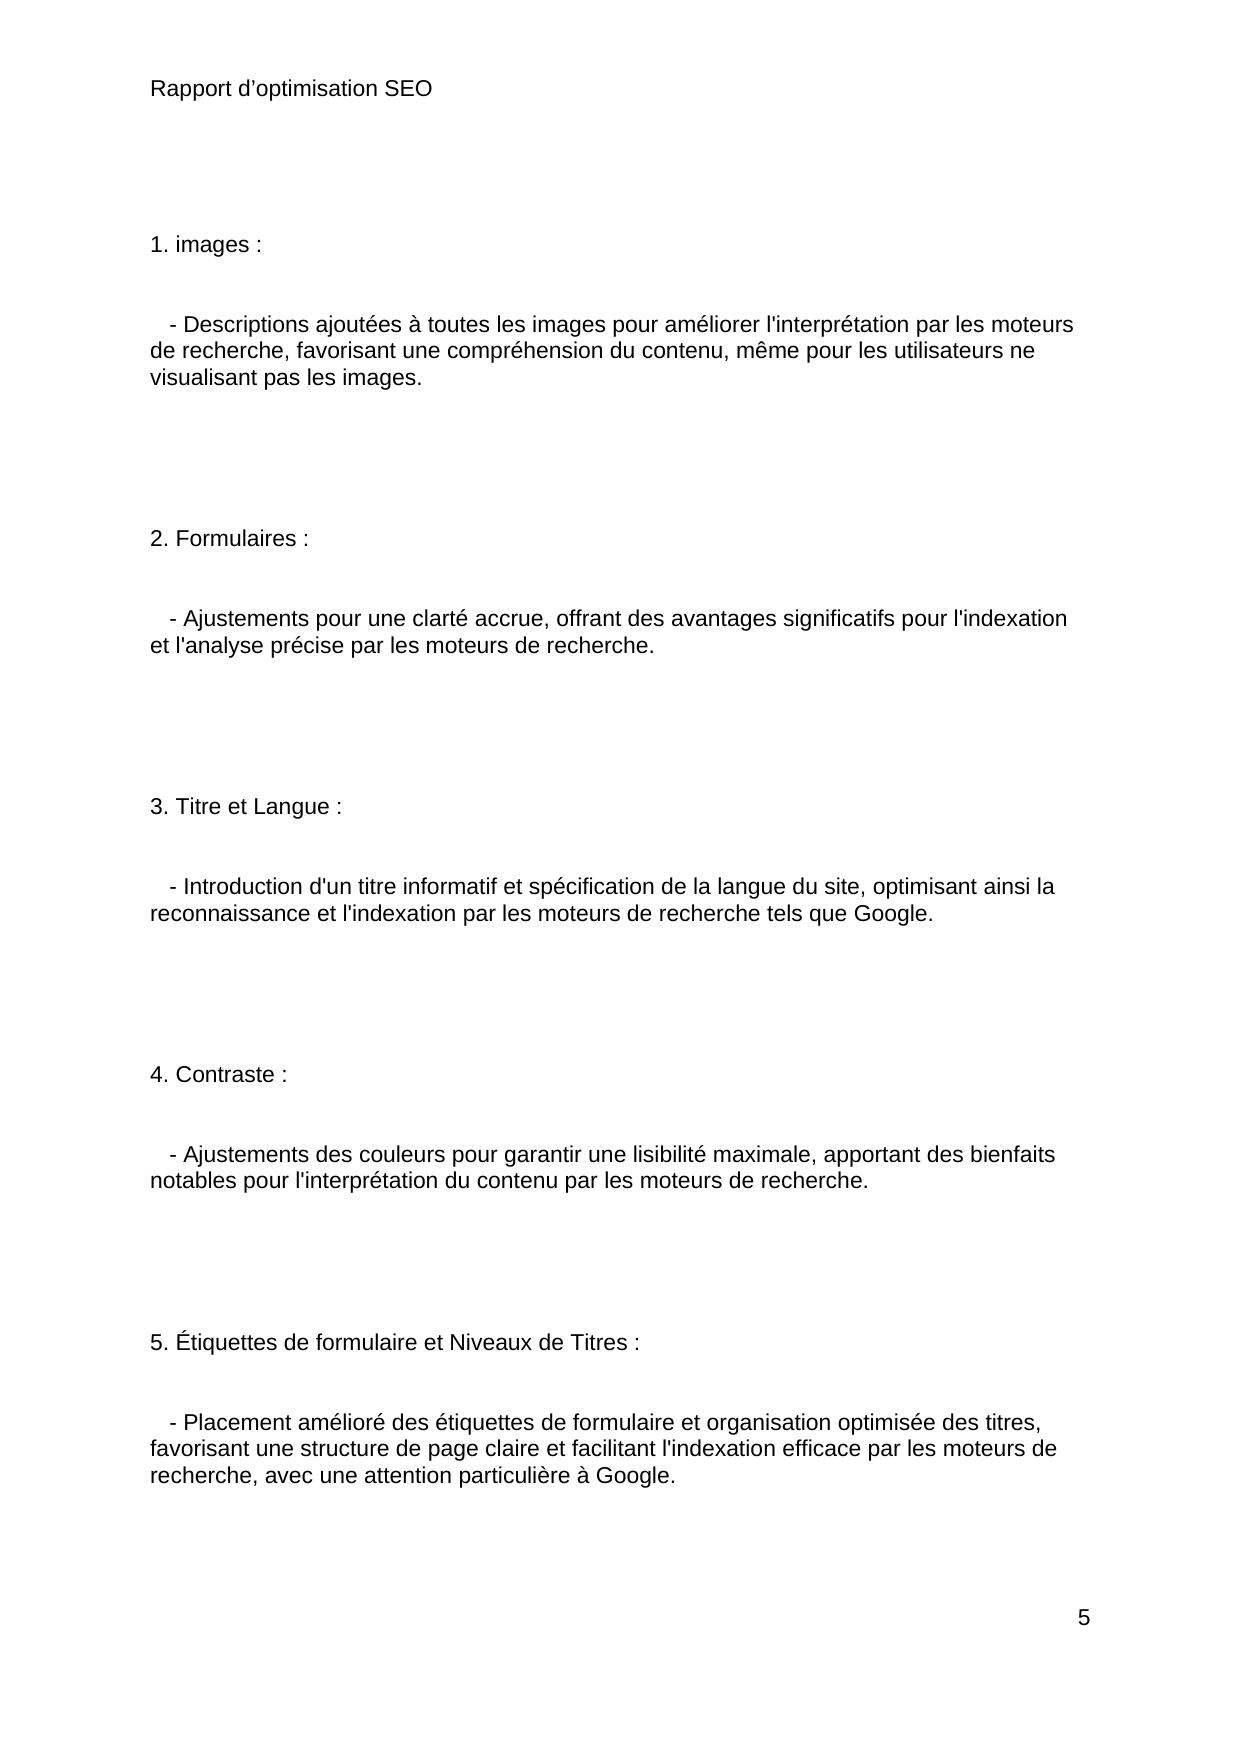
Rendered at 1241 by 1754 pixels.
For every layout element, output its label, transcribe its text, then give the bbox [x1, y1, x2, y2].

subtitle 2. Formulaires : [150, 525, 1090, 551]
subtitle - Ajustements des couleurs pour garantir une lisibilité maximale, apportant des bienfaits notables pour l'interprétation du contenu par les moteurs de recherche. [150, 1141, 1090, 1194]
subtitle - Introduction d'un titre informatif et spécification de la langue du site, optimisant ainsi la reconnaissance et l'indexation par les moteurs de recherche tels que Google. [150, 873, 1090, 926]
subtitle - Ajustements pour une clarté accrue, offrant des avantages significatifs pour l'indexation et l'analyse précise par les moteurs de recherche. [150, 605, 1090, 658]
subtitle 4. Contraste : [150, 1061, 1090, 1087]
subtitle 3. Titre et Langue : [150, 793, 1090, 819]
subtitle 1. images : [150, 231, 1090, 257]
subtitle - Placement amélioré des étiquettes de formulaire et organisation optimisée des titres, favorisant une structure de page claire et facilitant l'indexation efficace par les moteurs de recherche, avec une attention particulière à Google. [150, 1409, 1090, 1488]
subtitle - Descriptions ajoutées à toutes les images pour améliorer l'interprétation par les moteurs de recherche, favorisant une compréhension du contenu, même pour les utilisateurs ne visualisant pas les images. [150, 311, 1090, 390]
subtitle 5. Étiquettes de formulaire et Niveaux de Titres : [150, 1328, 1090, 1355]
